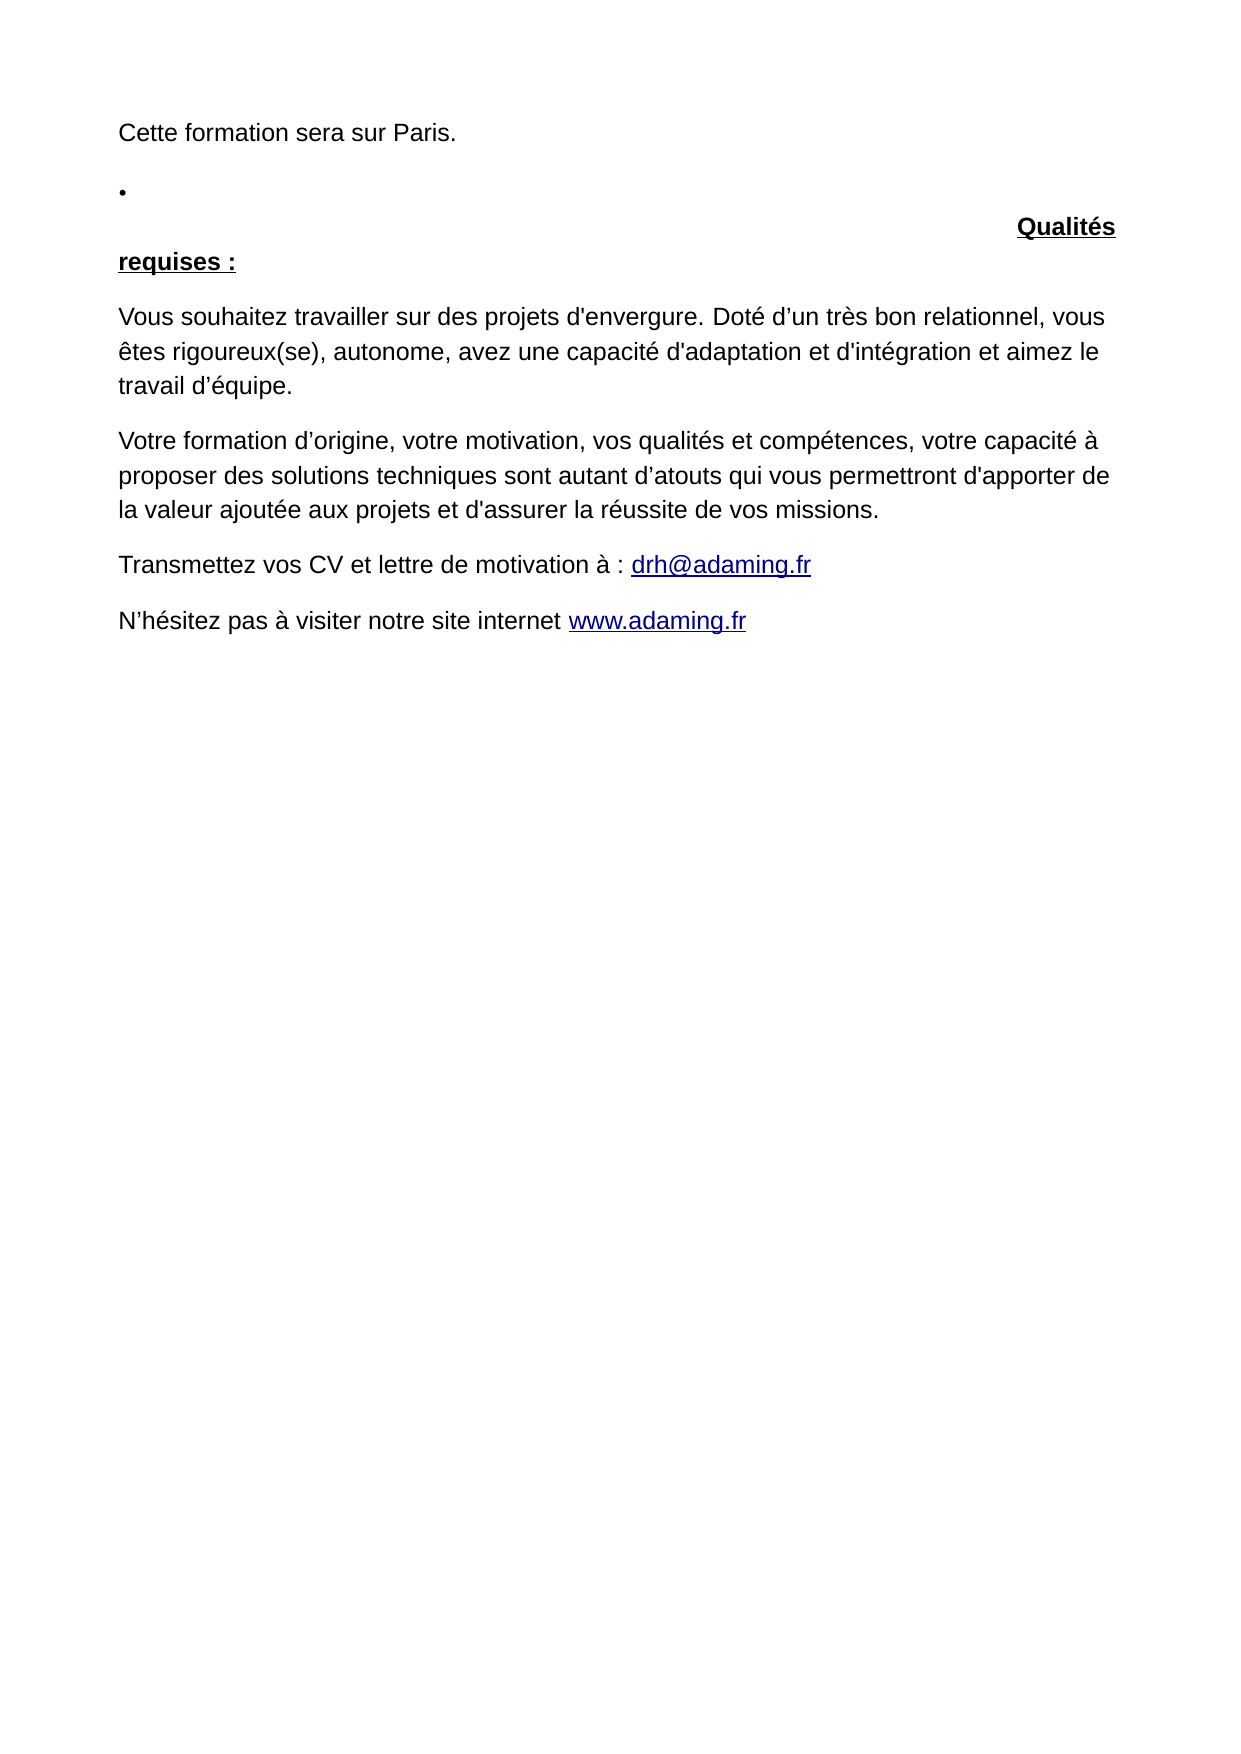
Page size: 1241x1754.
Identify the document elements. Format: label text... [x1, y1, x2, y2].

text Cette formation sera sur Paris.​ [118, 118, 1122, 147]
text Votre formation d’origine, votre motivation, vos qualités et compétences, votre capacité à proposer des solutions techniques sont autant d’atouts qui vous permettront d'apporter de la valeur ajoutée aux projets et d'assurer la réussite de vos missions.​ [118, 426, 1122, 524]
text Vous souhaitez travailler sur des projets d'envergure.​ Doté d’un très bon relationnel, vous êtes rigoureux(se), autonome, avez une capacité d'adaptation et d'intégration et aimez le travail d’équipe.​ [118, 302, 1122, 400]
text • Qualités requises : [118, 178, 1122, 275]
text Transmettez vos CV et lettre de motivation à : drh@​adaming.​fr [118, 551, 1122, 579]
text N’hésitez pas à visiter notre site internet www.​adaming.​fr [118, 606, 1122, 635]
